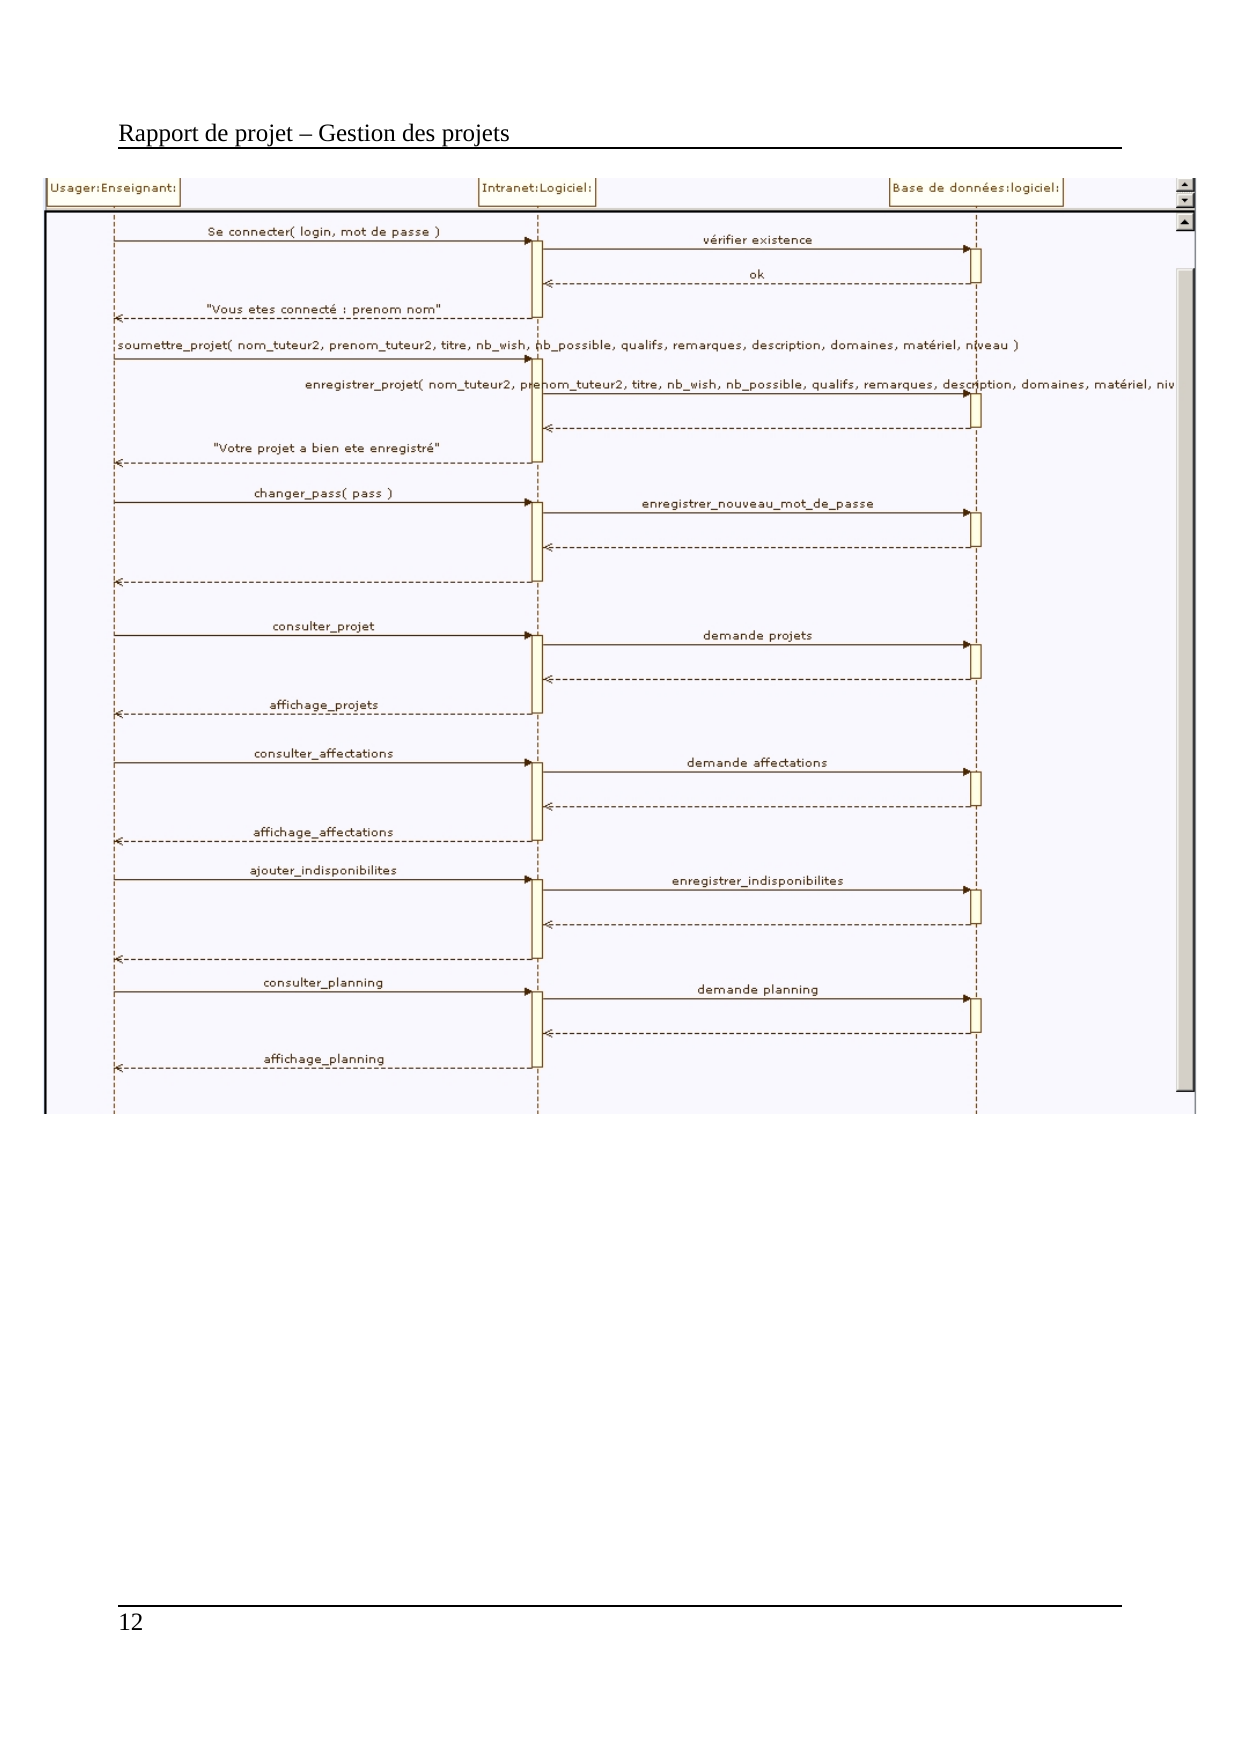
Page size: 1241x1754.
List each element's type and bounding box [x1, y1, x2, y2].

picture [42, 178, 1197, 1114]
